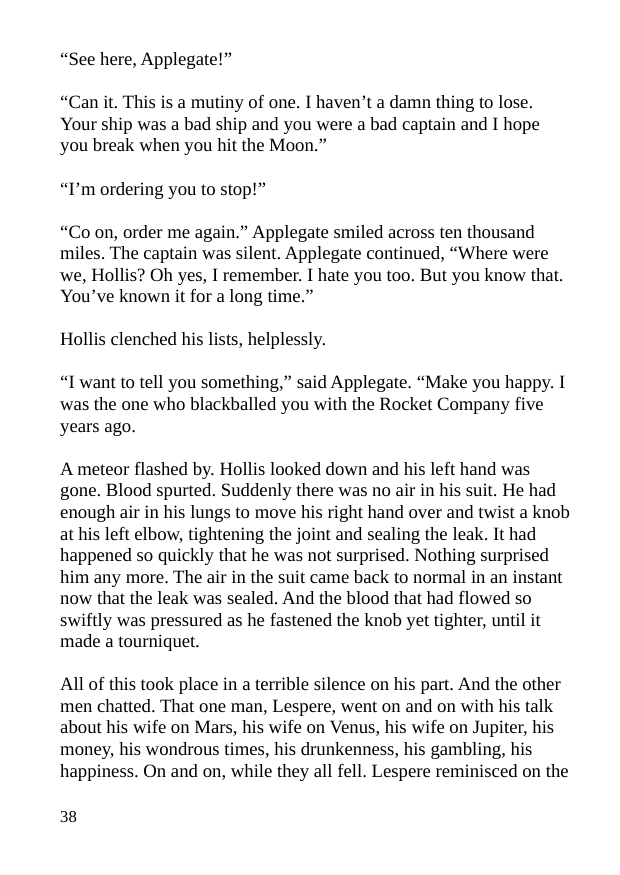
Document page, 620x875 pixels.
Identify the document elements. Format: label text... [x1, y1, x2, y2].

text “See here, Applegate!” “Can it. This is a mutiny of one. I haven’t a damn thing to lose. Your ship was a bad ship and you were a bad captain and I hope you break when you hit the Moon.” “I’m ordering you to stop!” “Co on, order me again.” Applegate smiled across ten thousand miles. The captain was silent. Applegate continued, “Where were we, Hollis? Oh yes, I remember. I hate you too. But you know that. You’ve known it for a long time.” Hollis clenched his lists, helplessly. “I want to tell you something,” said Applegate. “Make you happy. I was the one who blackballed you with the Rocket Company five years ago. A meteor flashed by. Hollis looked down and his left hand was gone. Blood spurted. Suddenly there was no air in his suit. He had enough air in his lungs to move his right hand over and twist a knob at his left elbow, tightening the joint and sealing the leak. It had happened so quickly that he was not surprised. Nothing surprised him any more. The air in the suit came back to normal in an instant now that the leak was sealed. And the blood that had flowed so swiftly was pressured as he fastened the knob yet tighter, until it made a tourniquet. All of this took place in a terrible silence on his part. And the other men chatted. That one man, Lespere, went on and on with his talk about his wife on Mars, his wife on Venus, his wife on Jupiter, his money, his wondrous times, his drunkenness, his gambling, his happiness. On and on, while they all fell. Lespere reminisced on the [60, 48, 571, 781]
